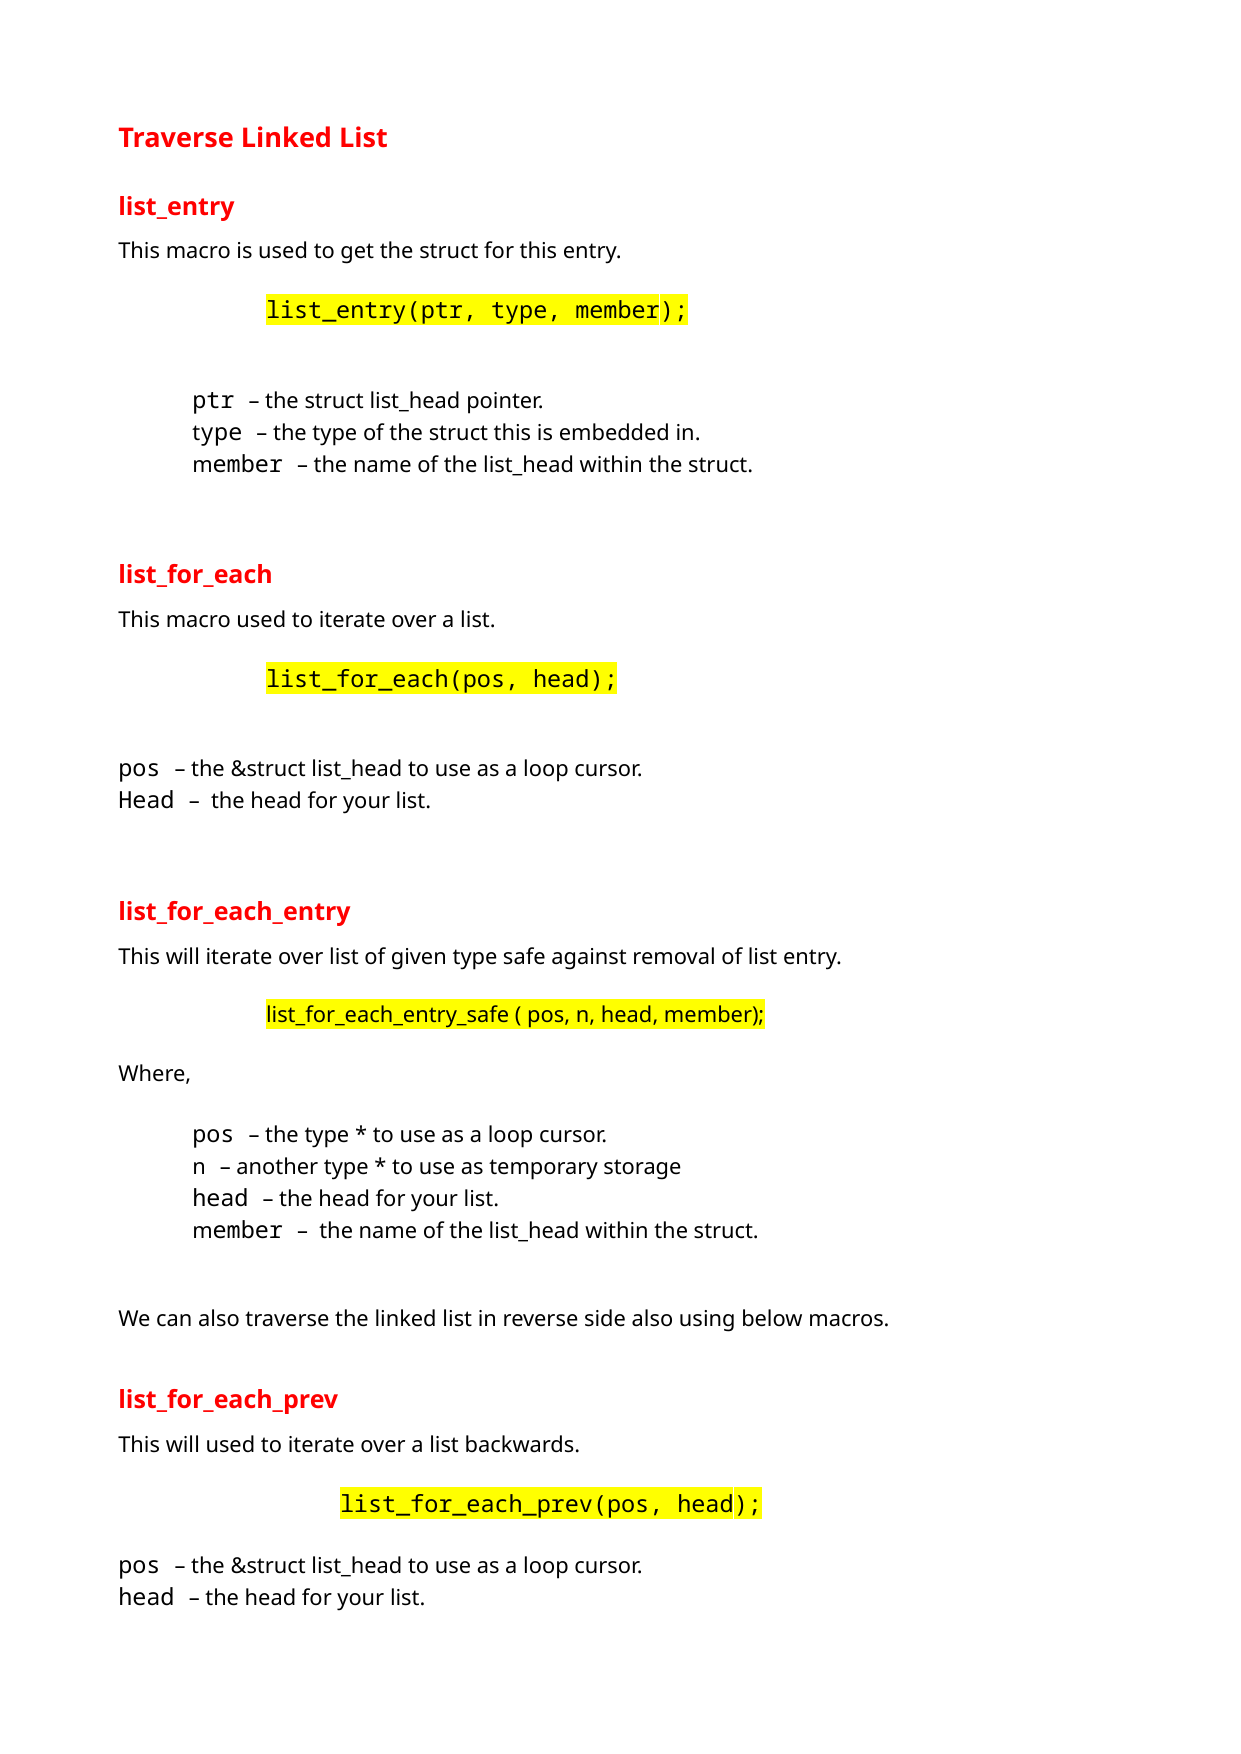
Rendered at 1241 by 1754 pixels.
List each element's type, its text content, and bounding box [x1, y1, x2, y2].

text This will iterate over list of given type safe against removal of list entry. [118, 941, 1122, 970]
subtitle list_for_each_entry [118, 894, 1122, 928]
text We can also traverse the linked list in reverse side also using below macros. [118, 1303, 1122, 1332]
text type – the type of the struct this is embedded in. [118, 415, 1122, 447]
text n – another type * to use as temporary storage [118, 1149, 1122, 1181]
text list_for_each_entry_safe ( pos, n, head, member); [118, 999, 1122, 1029]
text list_entry(ptr, type, member); [118, 293, 1122, 325]
subtitle list_for_each [118, 557, 1122, 591]
text Where, [118, 1058, 1122, 1087]
text list_for_each_prev(pos, head); [118, 1487, 1122, 1519]
text member – the name of the list_head within the struct. [118, 447, 1122, 479]
text This macro used to iterate over a list. [118, 604, 1122, 633]
text This will used to iterate over a list backwards. [118, 1429, 1122, 1458]
subtitle list_entry [118, 188, 1122, 222]
text ptr – the struct list_head pointer. [118, 383, 1122, 415]
text head – the head for your list. [118, 1181, 1122, 1213]
text pos – the &struct list_head to use as a loop cursor. [118, 752, 1122, 784]
text pos – the &struct list_head to use as a loop cursor. [118, 1548, 1122, 1580]
text head – the head for your list. [118, 1580, 1122, 1612]
subtitle list_for_each_prev [118, 1382, 1122, 1416]
subtitle Traverse Linked List [118, 118, 1122, 155]
text This macro is used to get the struct for this entry. [118, 235, 1122, 265]
text member – the name of the list_head within the struct. [118, 1213, 1122, 1245]
text list_for_each(pos, head); [118, 662, 1122, 694]
text pos – the type * to use as a loop cursor. [118, 1117, 1122, 1149]
text Head – the head for your list. [118, 784, 1122, 816]
